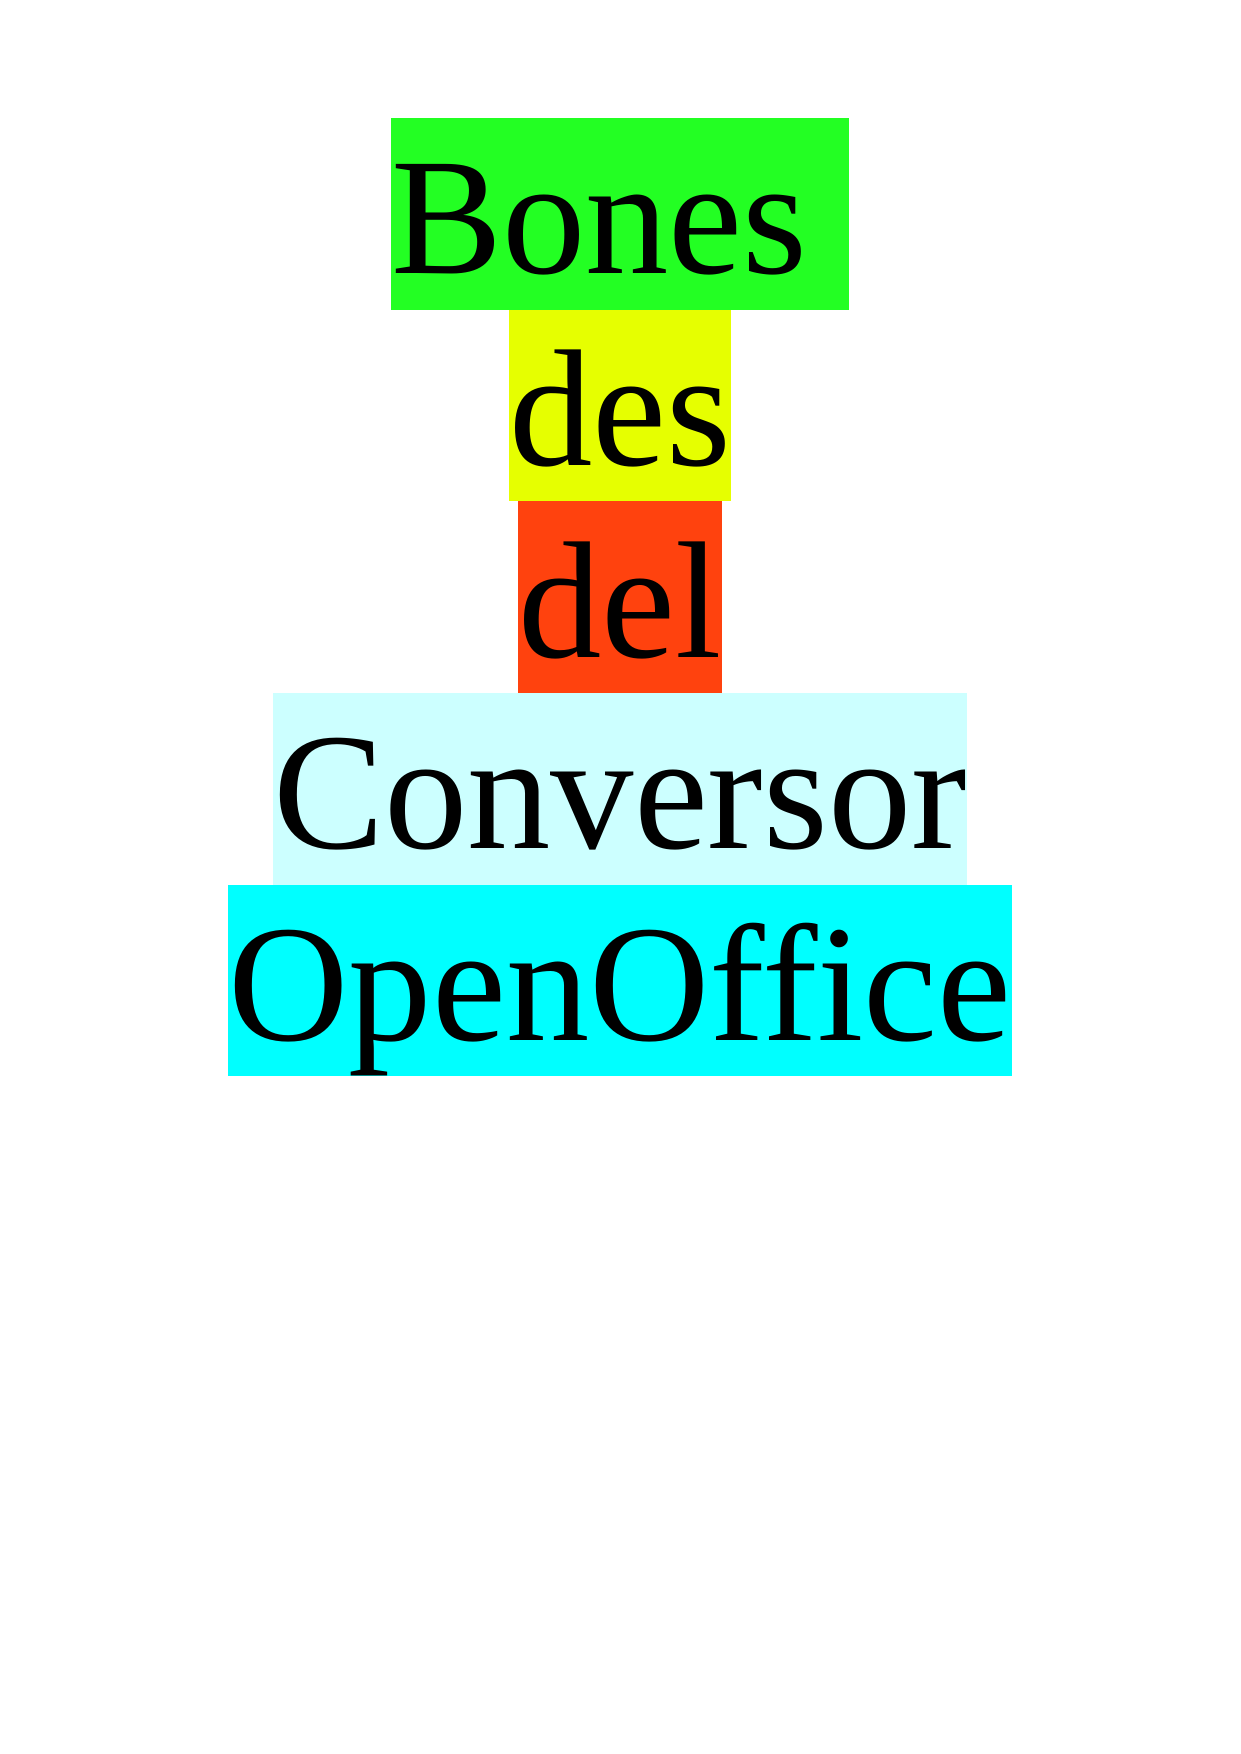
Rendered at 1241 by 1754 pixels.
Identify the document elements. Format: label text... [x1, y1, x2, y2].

text Conversor [118, 693, 1122, 885]
text Bones [118, 118, 1122, 310]
text del [118, 501, 1122, 693]
text OpenOffice [118, 885, 1122, 1076]
text des [118, 310, 1122, 501]
